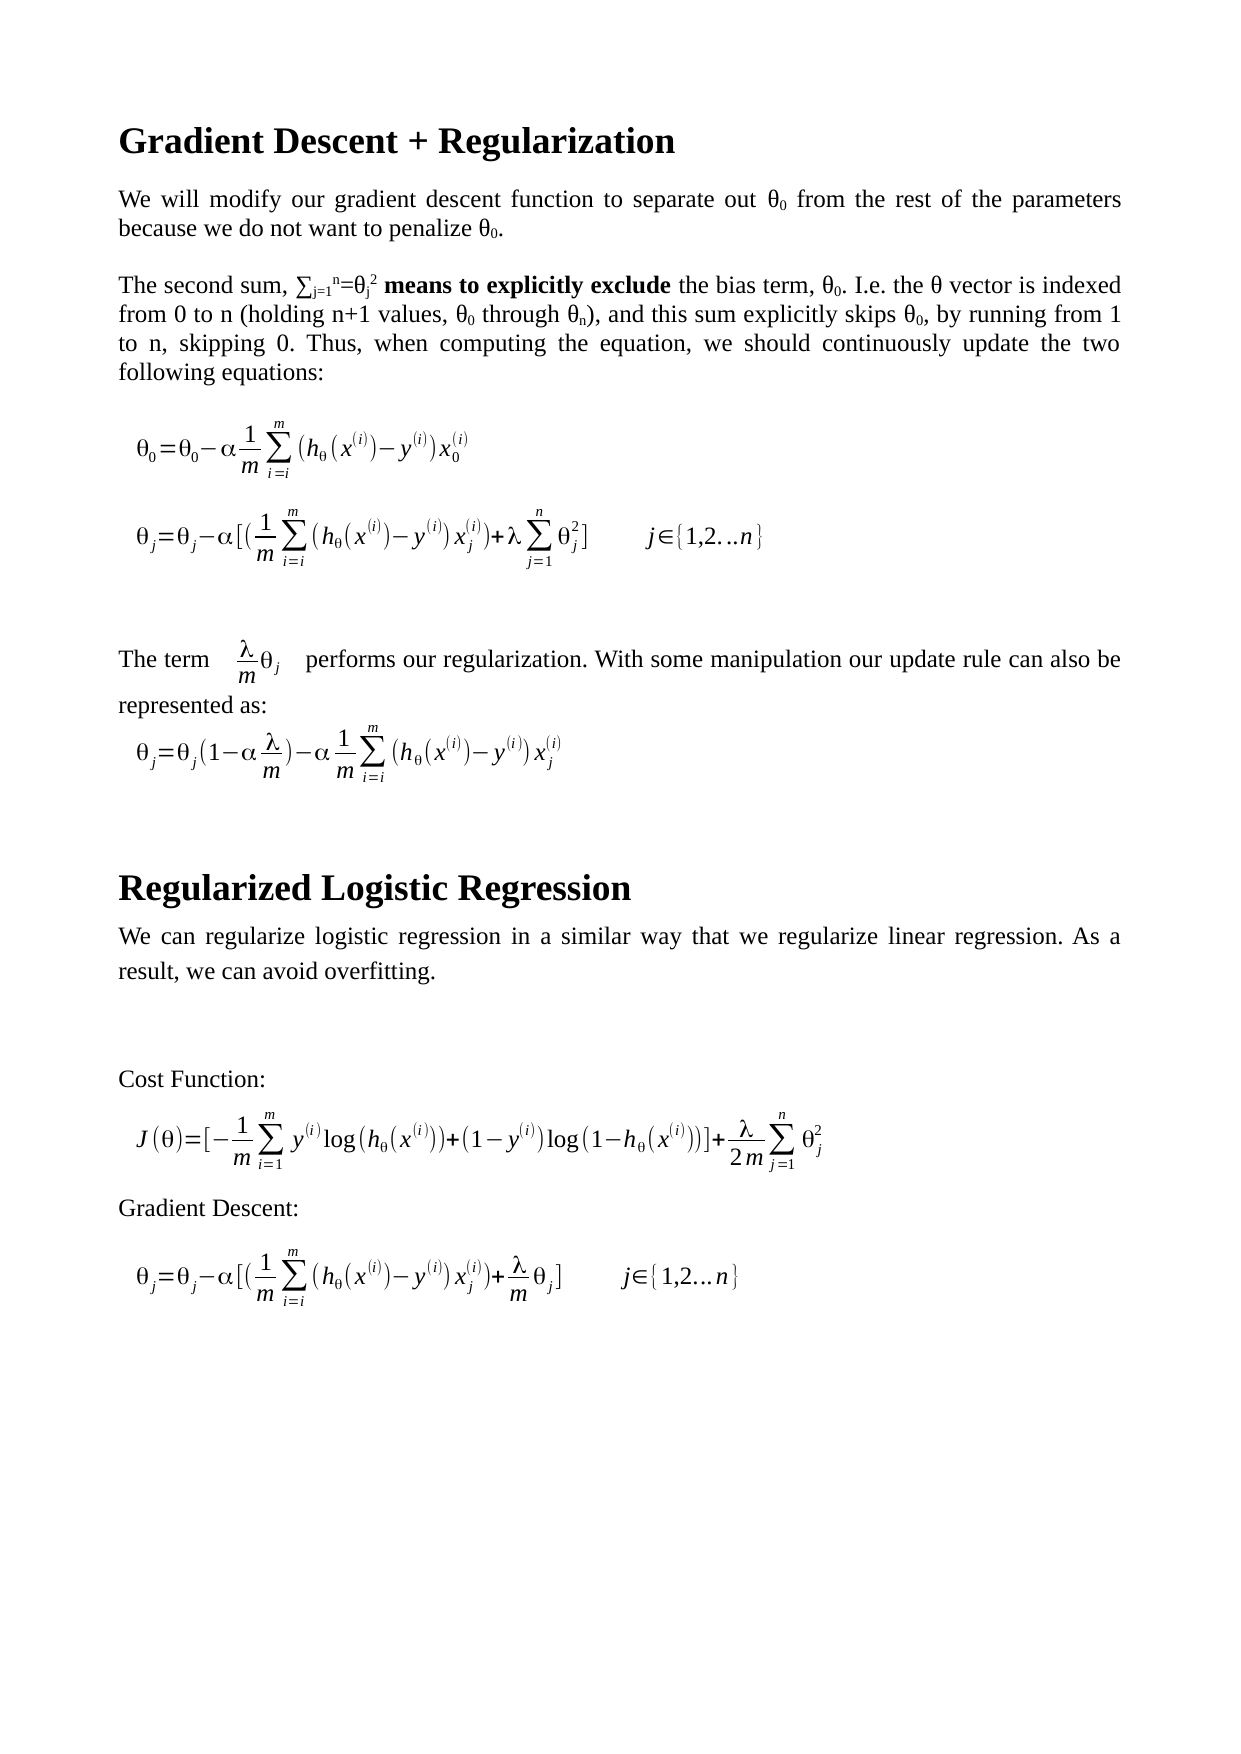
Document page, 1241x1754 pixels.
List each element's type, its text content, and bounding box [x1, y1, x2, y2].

text We can regularize logistic regression in a similar way that we regularize linear regression. As a result, we can avoid overfitting. [118, 921, 1122, 985]
text We will modify our gradient descent function to separate out θ0 from the rest of the parameters because we do not want to penalize θ0. [118, 184, 1122, 242]
text The second sum, ∑j=1n=θj2 means to explicitly exclude the bias term, θ0. I.e. the θ vector is indexed from 0 to n (holding n+1 values, θ0 through θn), and this sum explicitly skips θ0, by running from 1 to n, skipping 0. Thus, when computing the equation, we should continuously update the two following equations: [118, 271, 1122, 386]
subtitle Regularized Logistic Regression [118, 866, 1122, 909]
text The term performs our regularization. With some manipulation our update rule can also be represented as: [118, 639, 1122, 719]
text Gradient Descent + Regularization [118, 118, 1122, 161]
subtitle Cost Function: [118, 1064, 1122, 1093]
text Gradient Descent: [118, 1193, 1122, 1222]
